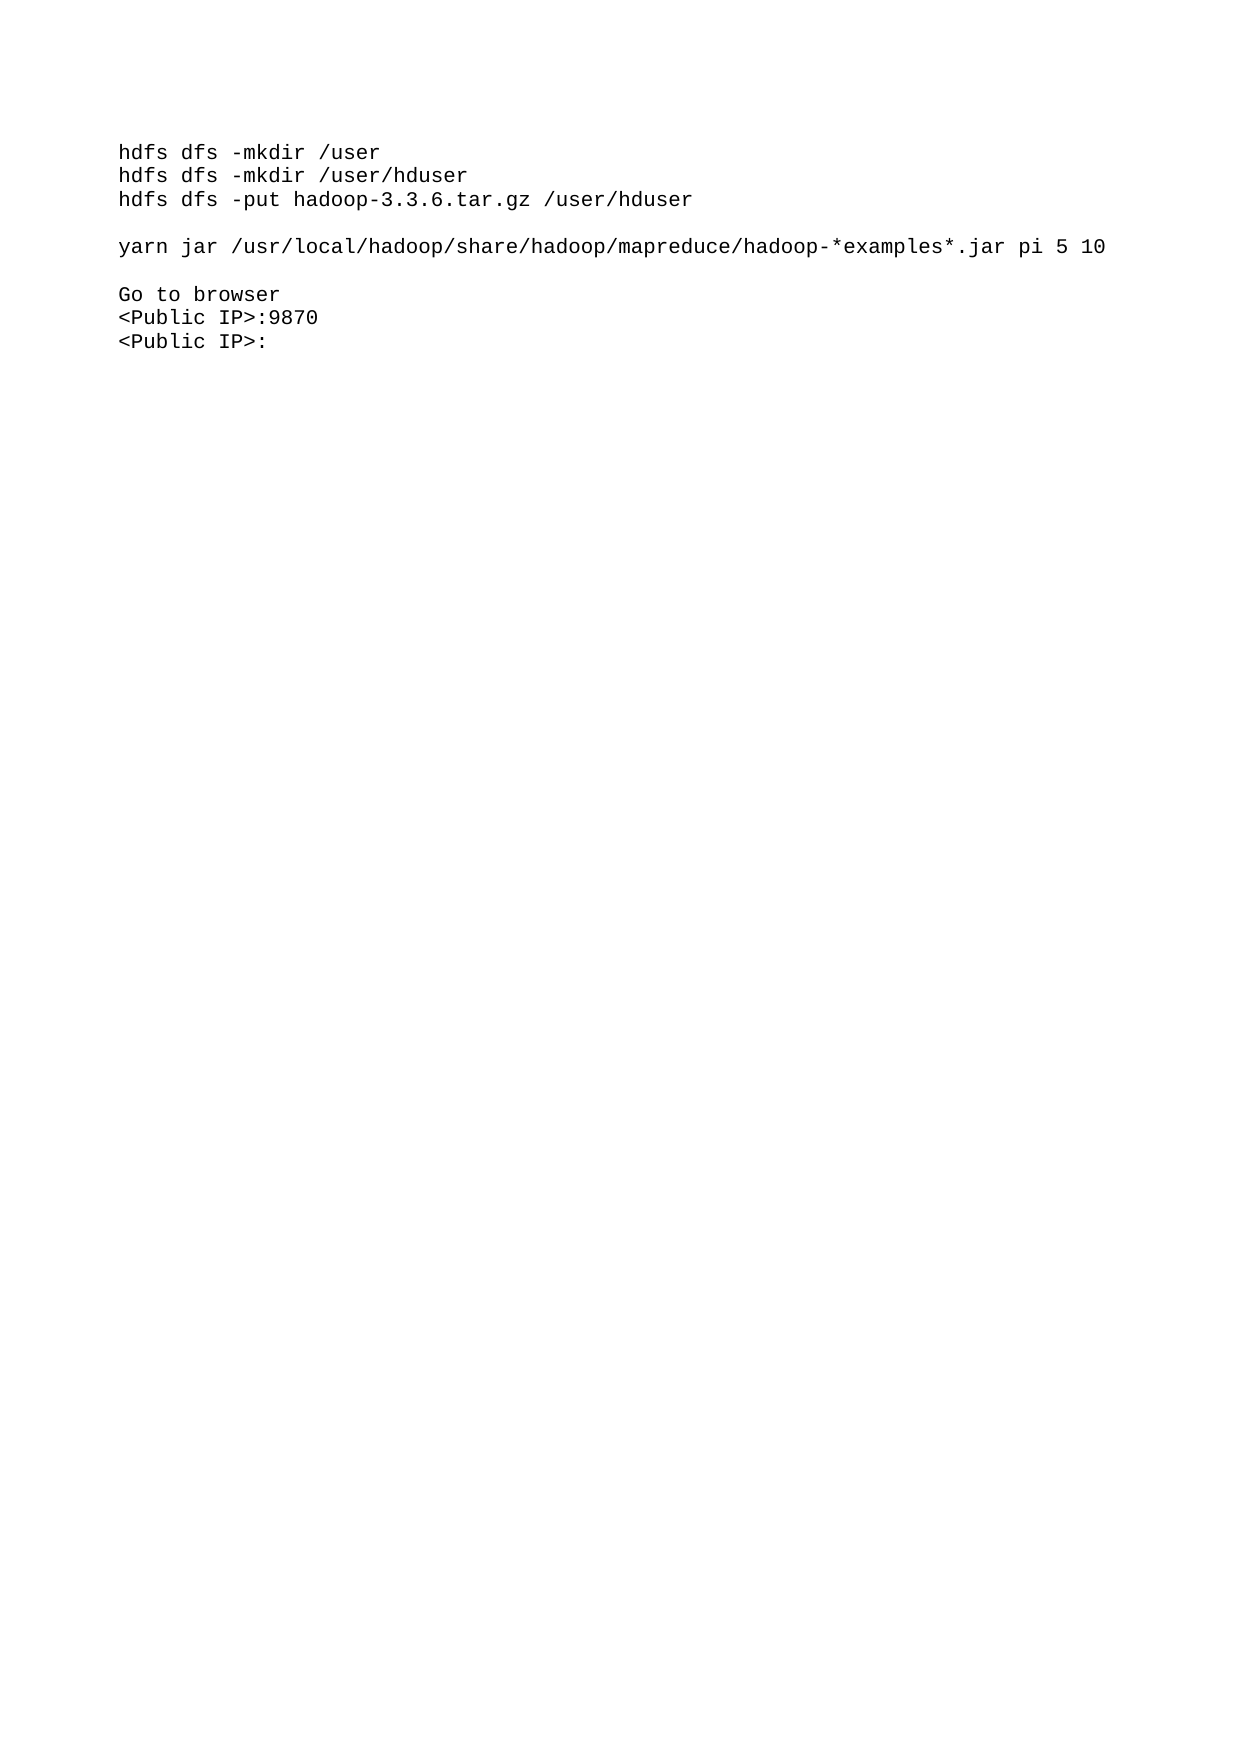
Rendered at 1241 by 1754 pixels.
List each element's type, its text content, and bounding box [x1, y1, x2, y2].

text Go to browser [118, 284, 1122, 307]
text <Public IP>:9870 [118, 307, 1122, 331]
text hdfs dfs -put hadoop-3.3.6.tar.gz /user/hduser [118, 189, 1122, 213]
text <Public IP>: [118, 331, 1122, 354]
text yarn jar /usr/local/hadoop/share/hadoop/mapreduce/hadoop-*examples*.jar pi 5 10 [118, 236, 1122, 260]
text hdfs dfs -mkdir /user/hduser [118, 165, 1122, 189]
text hdfs dfs -mkdir /user [118, 142, 1122, 165]
